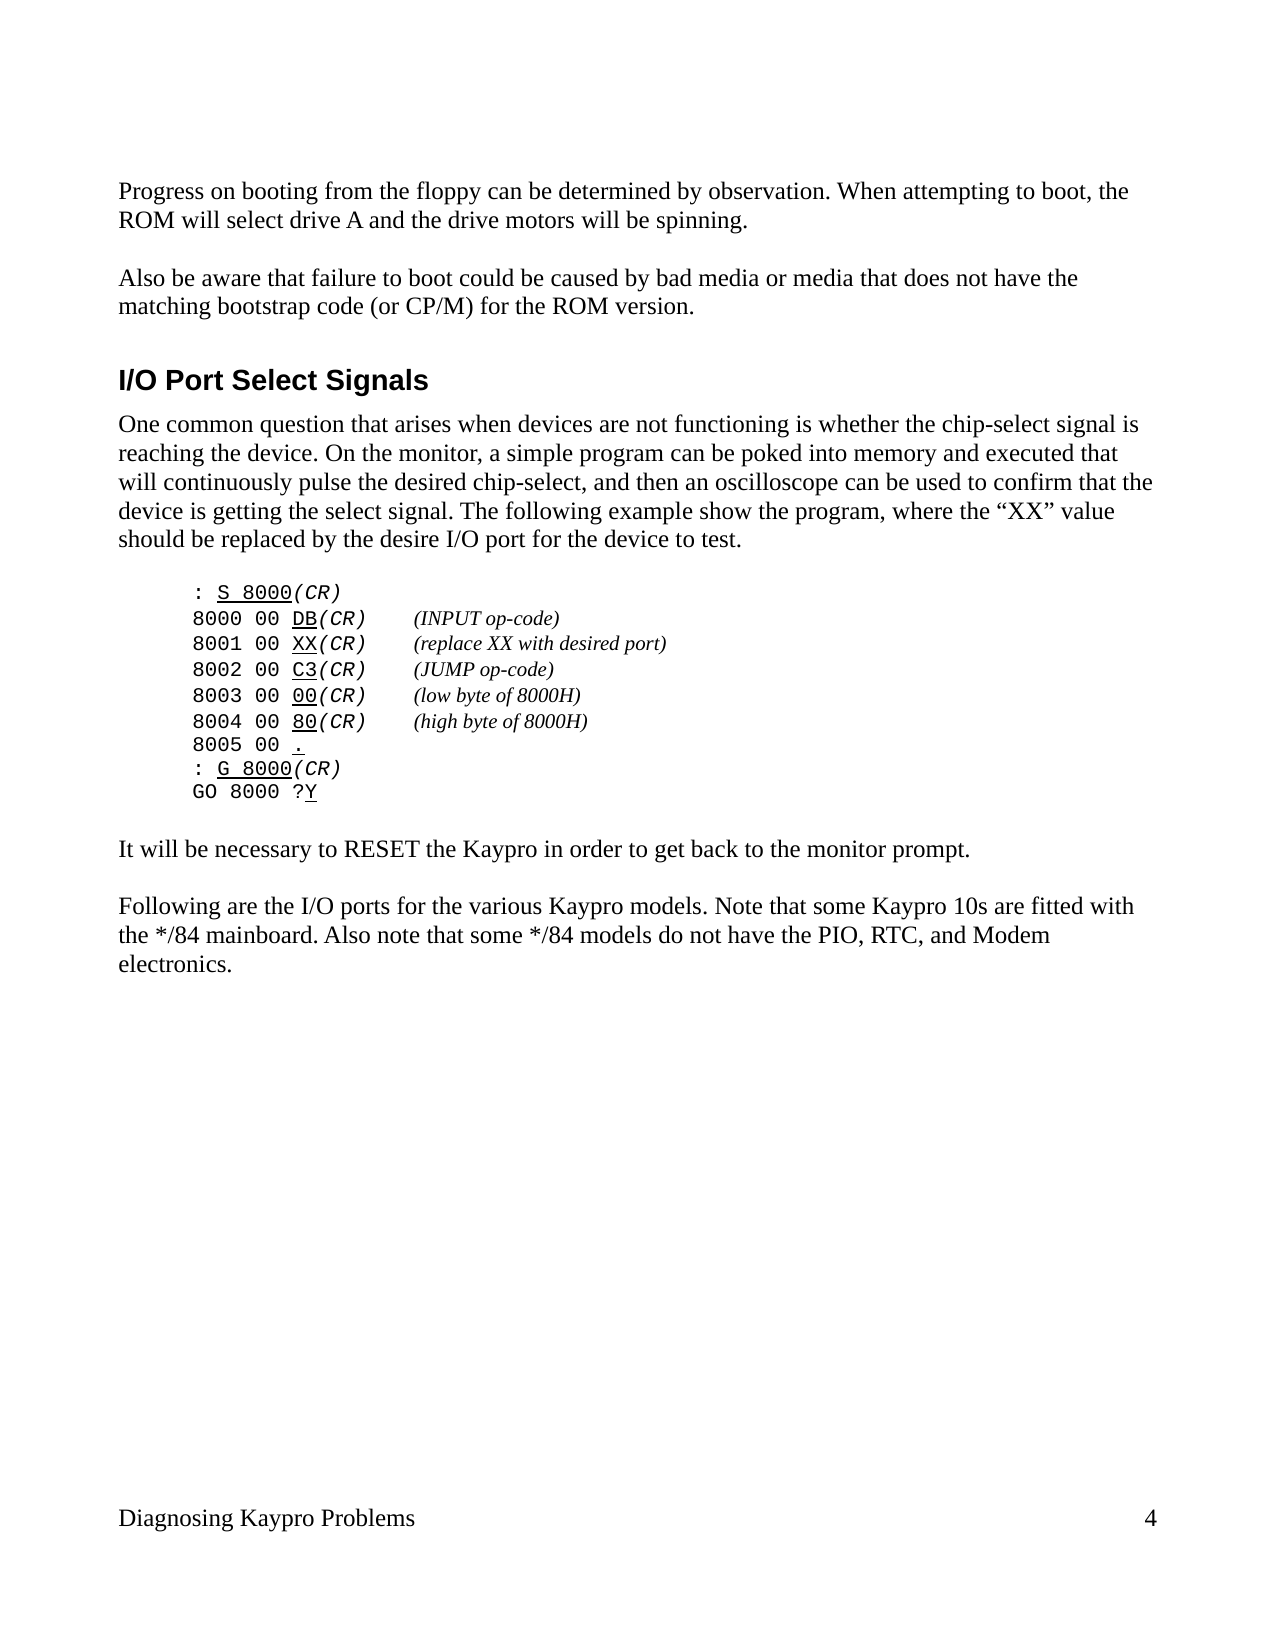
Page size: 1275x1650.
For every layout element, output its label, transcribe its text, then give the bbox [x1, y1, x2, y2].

text Also be aware that failure to boot could be caused by bad media or media that does not have the matching bootstrap code (or CP/M) for the ROM version. [118, 263, 1157, 320]
text Progress on booting from the floppy can be determined by observation. When attempting to boot, the ROM will select drive A and the drive motors will be spinning. [118, 176, 1157, 234]
subtitle I/O Port Select Signals [118, 363, 1157, 397]
text Following are the I/O ports for the various Kaypro models. Note that some Kaypro 10s are fitted with the */84 mainboard. Also note that some */84 models do not have the PIO, RTC, and Modem electronics. [118, 891, 1157, 978]
text It will be necessary to RESET the Kaypro in order to get back to the monitor prompt. [118, 834, 1157, 863]
text One common question that arises when devices are not functioning is whether the chip-select signal is reaching the device. On the monitor, a simple program can be poked into memory and executed that will continuously pulse the desired chip-select, and then an oscilloscope can be used to confirm that the device is getting the select signal. The following example show the program, where the “XX” value should be replaced by the desire I/O port for the device to test. [118, 409, 1157, 553]
text : S 8000(CR) 8000 00 DB(CR) (INPUT op-code) 8001 00 XX(CR) (replace XX with desired port) 8002 00 C3(CR) (JUMP op-code) 8003 00 00(CR) (low byte of 8000H) 8004 00 80(CR) (high byte of 8000H) 8005 00 . : G 8000(CR) GO 8000 ?Y [192, 582, 1157, 805]
